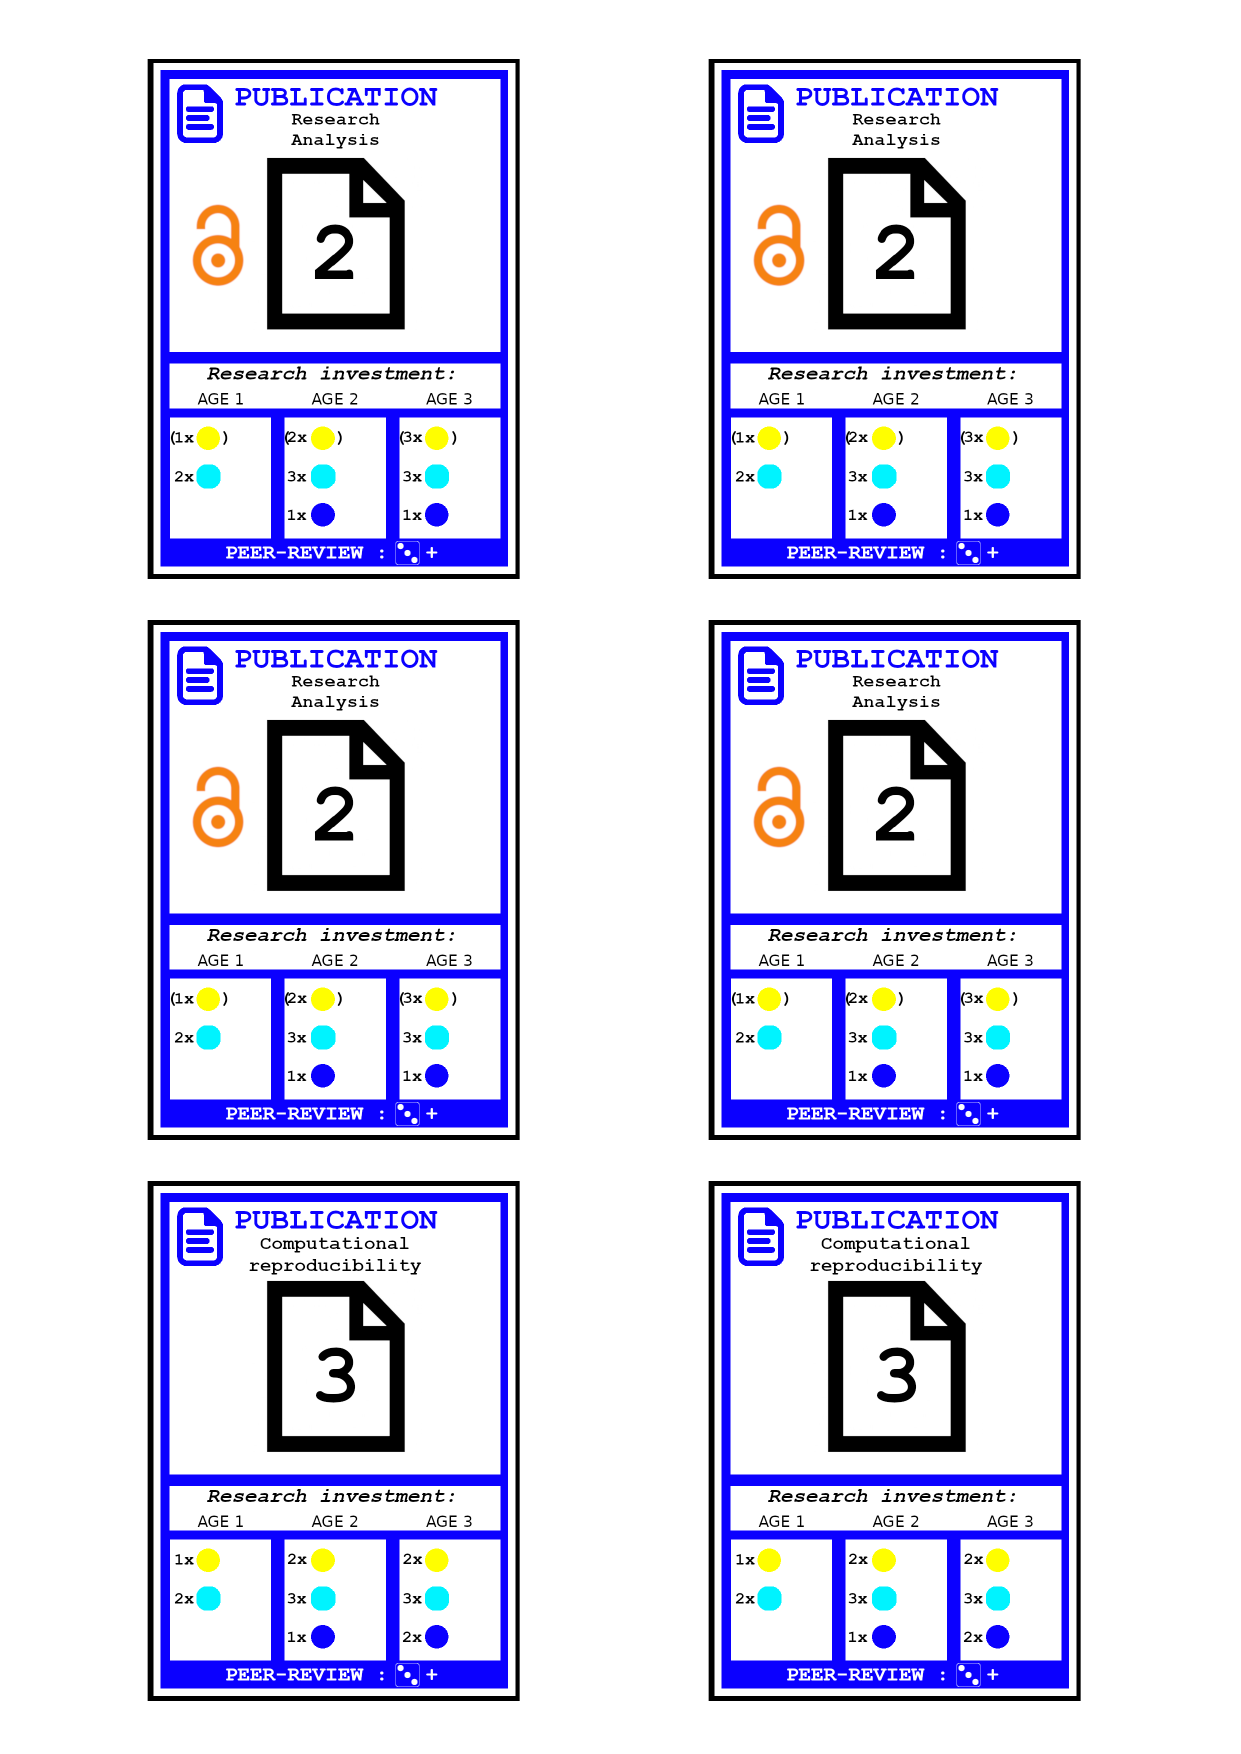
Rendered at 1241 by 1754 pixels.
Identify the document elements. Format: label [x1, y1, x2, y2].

picture [708, 620, 1081, 1140]
picture [708, 1181, 1081, 1701]
picture [147, 1181, 520, 1701]
picture [147, 59, 520, 579]
picture [147, 620, 520, 1140]
picture [708, 59, 1081, 579]
